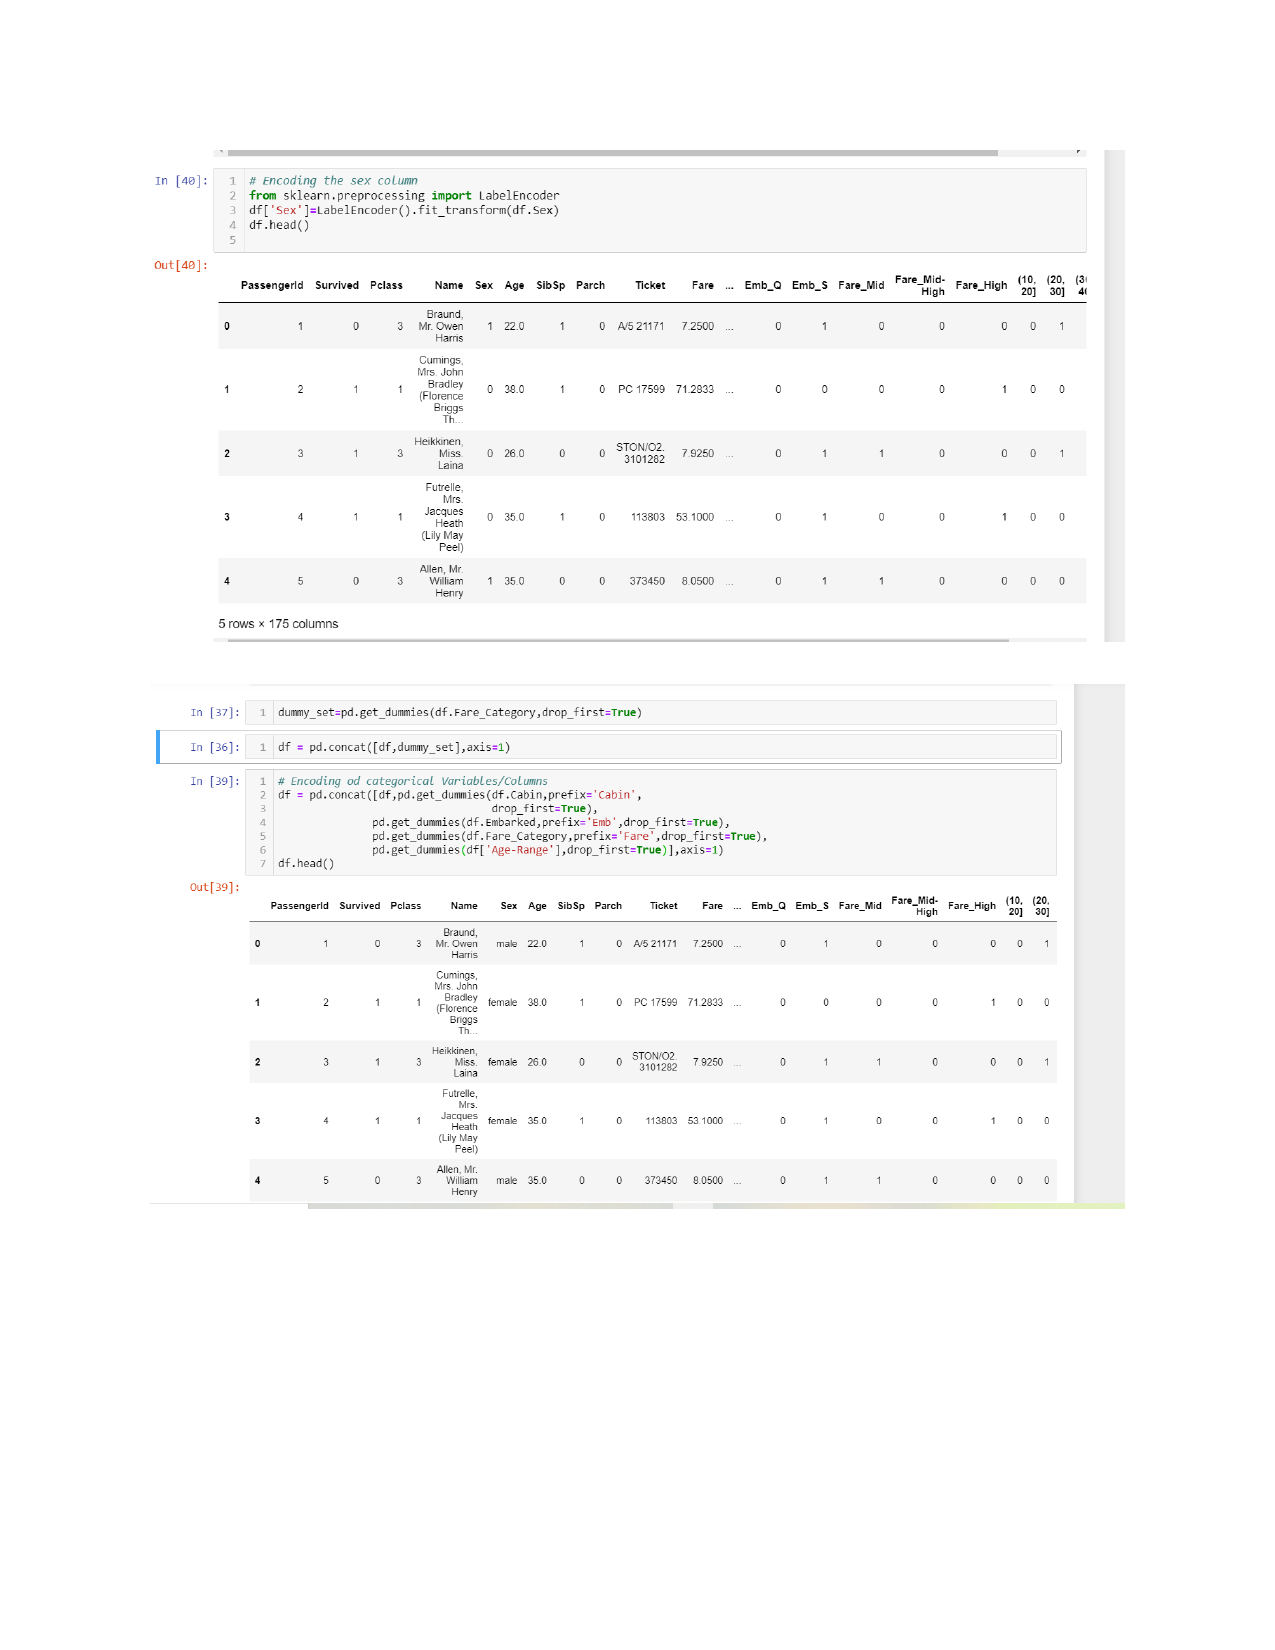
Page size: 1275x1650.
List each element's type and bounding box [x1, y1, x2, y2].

picture [150, 684, 1125, 1209]
picture [150, 150, 1125, 642]
